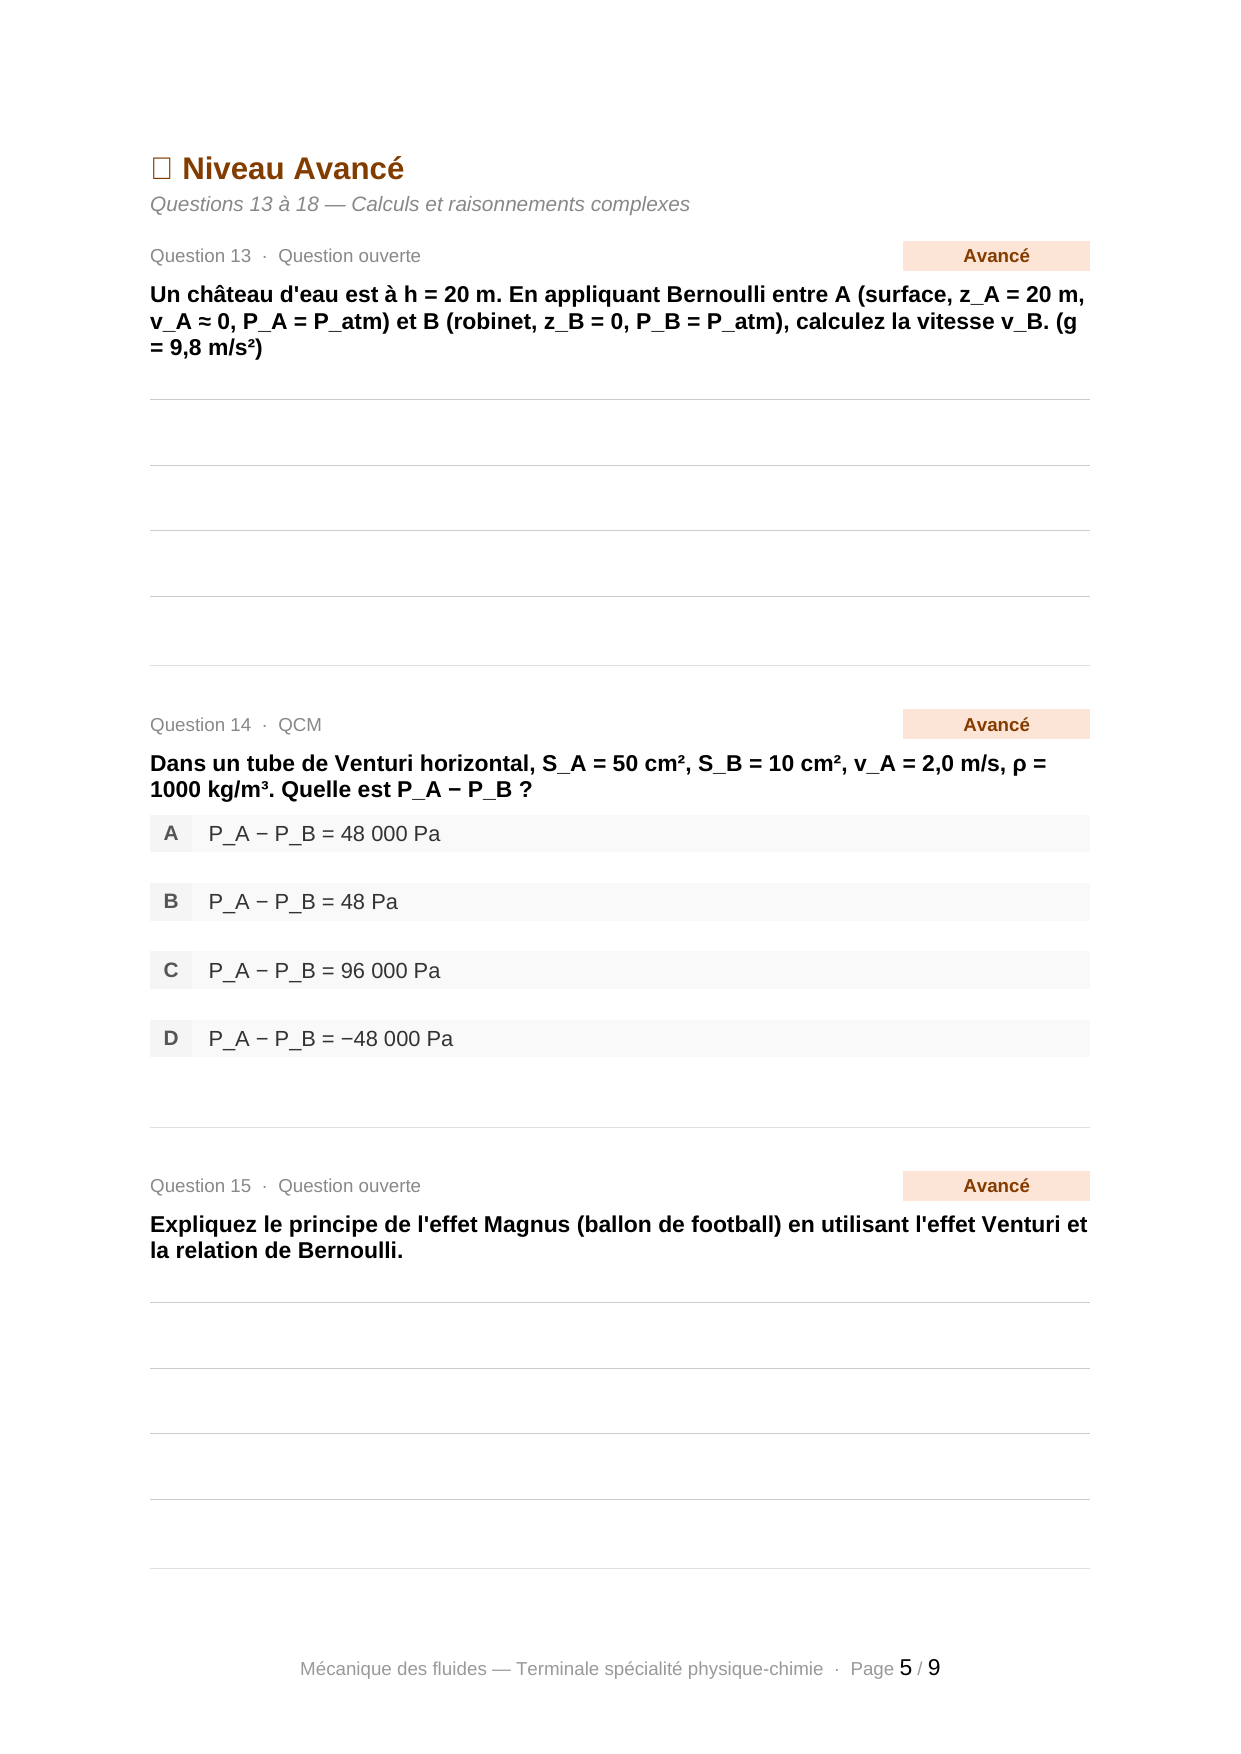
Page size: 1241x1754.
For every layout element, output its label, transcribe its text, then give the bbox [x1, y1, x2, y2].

table_header Question 15 · Question ouverte [150, 1171, 903, 1201]
table_header Question 13 · Question ouverte [150, 241, 903, 271]
table_header Question 14 · QCM [150, 709, 903, 739]
table_header C [150, 951, 192, 989]
table_header Avancé [903, 241, 1090, 271]
table_header Avancé [903, 709, 1090, 739]
table_header A [150, 815, 192, 852]
table_header D [150, 1020, 192, 1057]
text Un château d'eau est à h = 20 m. En appliquant Bernoulli entre A (surface, z_A = 20 m, v_A ≈ 0, P_A = P_atm) et B (robinet, z_B = 0, P_B = P_atm), calculez la vitesse v_B. (g = 9,8 m/s²) [150, 281, 1090, 361]
table_header B [150, 883, 192, 921]
table_header P_A − P_B = 48 000 Pa [192, 815, 1090, 852]
text Expliquez le principe de l'effet Magnus (ballon de football) en utilisant l'effet Venturi et la relation de Bernoulli. [150, 1211, 1090, 1264]
table_header P_A − P_B = 48 Pa [192, 883, 1090, 921]
text Questions 13 à 18 — Calculs et raisonnements complexes [150, 192, 1090, 216]
table_header Avancé [903, 1171, 1090, 1201]
table_header P_A − P_B = −48 000 Pa [192, 1020, 1090, 1057]
text Dans un tube de Venturi horizontal, S_A = 50 cm², S_B = 10 cm², v_A = 2,0 m/s, ρ = 1000 kg/m³. Quelle est P_A − P_B ? [150, 749, 1090, 802]
table_header P_A − P_B = 96 000 Pa [192, 951, 1090, 989]
text 🔴 Niveau Avancé [150, 150, 1090, 186]
